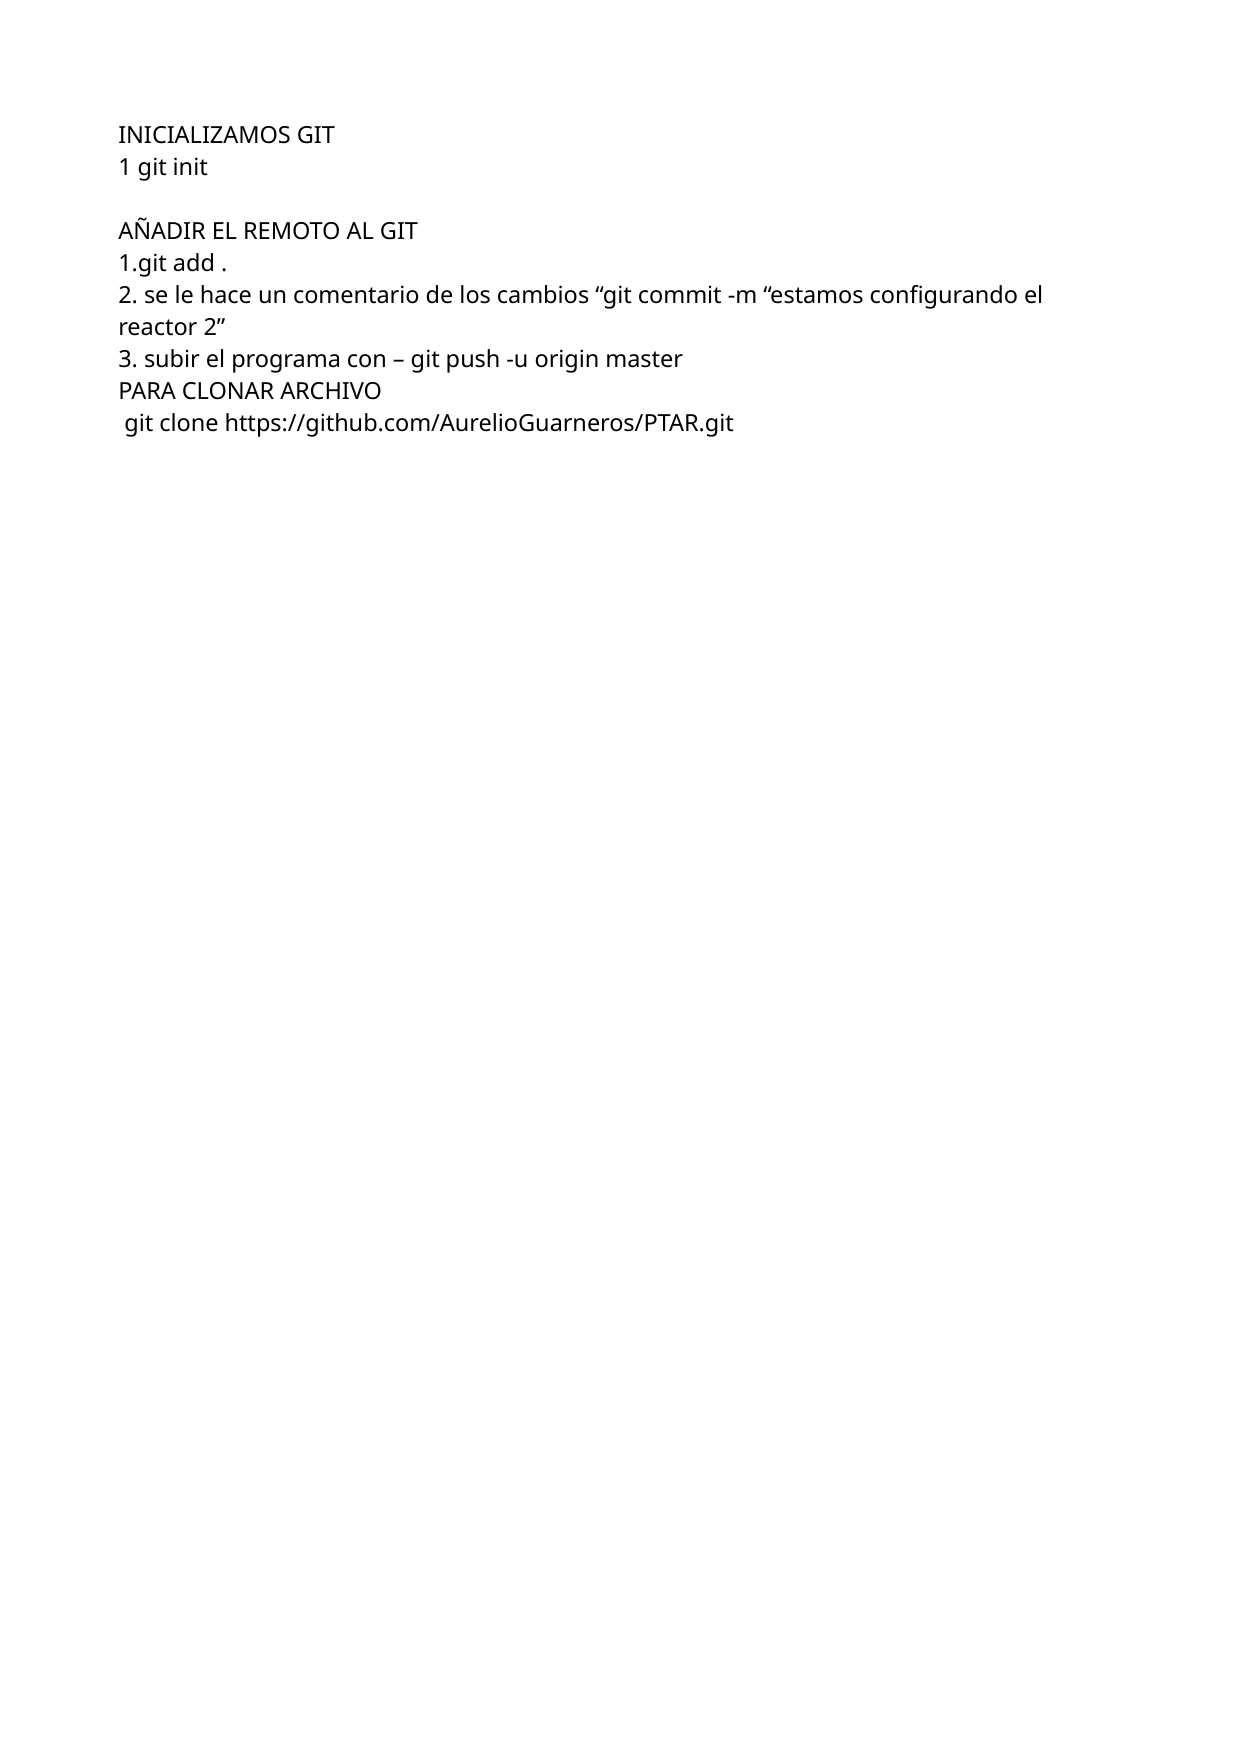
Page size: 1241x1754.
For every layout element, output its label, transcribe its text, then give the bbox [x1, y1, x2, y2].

text 3. subir el programa con – git push -u origin master [118, 342, 1122, 374]
text PARA CLONAR ARCHIVO [118, 374, 1122, 406]
text 2. se le hace un comentario de los cambios “git commit -m “estamos configurando el reactor 2” [118, 278, 1122, 342]
text INICIALIZAMOS GIT 1 git init AÑADIR EL REMOTO AL GIT 1.git add . [118, 118, 1122, 278]
text git clone https://github.com/AurelioGuarneros/PTAR.git [118, 406, 1122, 438]
